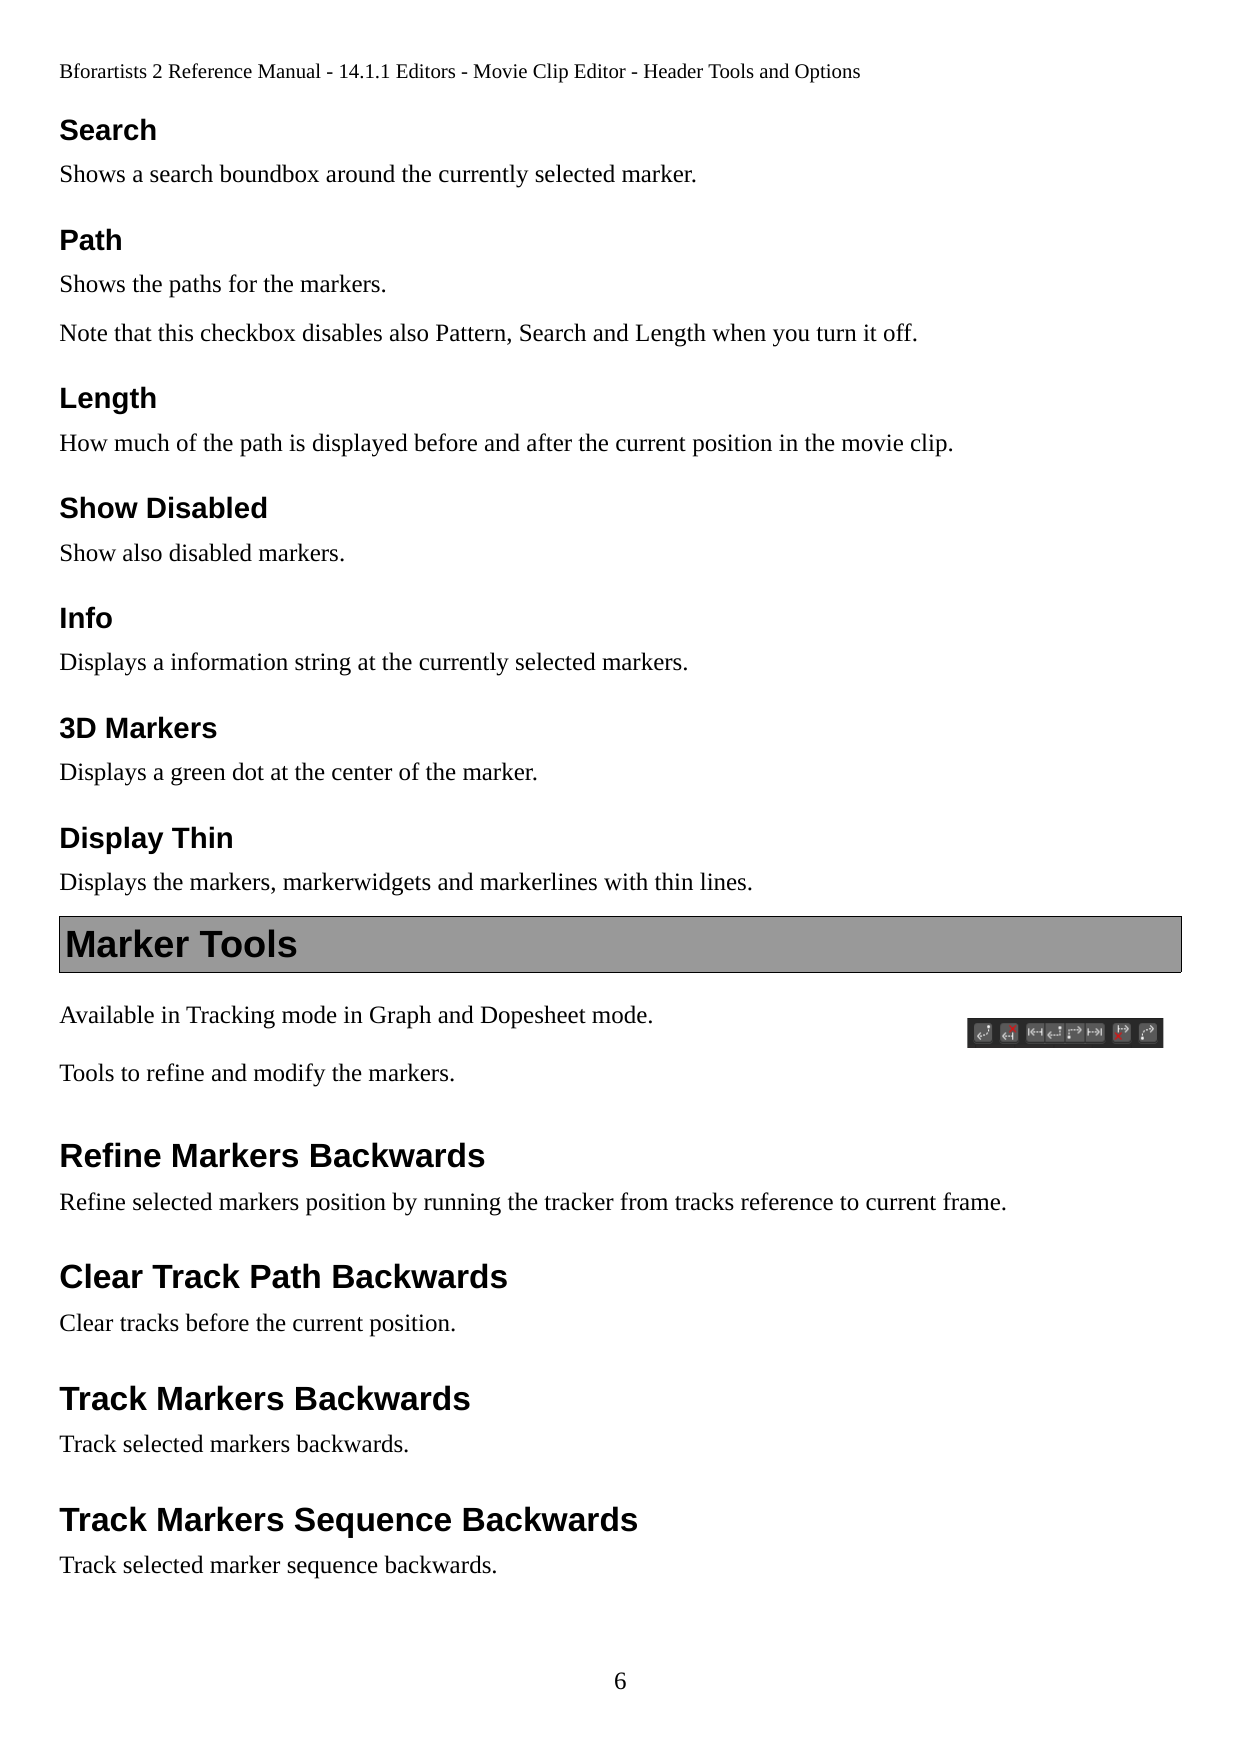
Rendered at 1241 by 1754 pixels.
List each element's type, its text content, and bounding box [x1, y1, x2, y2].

text Displays a information string at the currently selected markers. [59, 647, 1181, 676]
text Available in Tracking mode in Graph and Dopesheet mode. [59, 1000, 1181, 1029]
subtitle Refine Markers Backwards [59, 1136, 1181, 1175]
text Track selected marker sequence backwards. [59, 1551, 1181, 1579]
subtitle Search [59, 113, 1181, 146]
text Note that this checkbox disables also Pattern, Search and Length when you turn it off. [59, 318, 1181, 347]
subtitle Path [59, 222, 1181, 256]
subtitle Length [59, 381, 1181, 415]
text Displays the markers, markerwidgets and markerlines with thin lines. [59, 867, 1181, 896]
text Refine selected markers position by running the tracker from tracks reference to current frame. [59, 1187, 1181, 1216]
text Clear tracks before the current position. [59, 1308, 1181, 1337]
subtitle Clear Track Path Backwards [59, 1257, 1181, 1296]
text Tools to refine and modify the markers. [59, 1058, 1181, 1087]
subtitle 3D Markers [59, 711, 1181, 745]
subtitle Show Disabled [59, 491, 1181, 525]
text Shows the paths for the markers. [59, 269, 1181, 297]
subtitle Track Markers Backwards [59, 1378, 1181, 1417]
text Track selected markers backwards. [59, 1429, 1181, 1458]
table_header Marker Tools [60, 917, 1181, 972]
text Show also disabled markers. [59, 538, 1181, 566]
picture [967, 1018, 1164, 1048]
subtitle Info [59, 601, 1181, 635]
text How much of the path is displayed before and after the current position in the movie clip. [59, 428, 1181, 456]
subtitle Track Markers Sequence Backwards [59, 1499, 1181, 1538]
text Shows a search boundbox around the currently selected marker. [59, 159, 1181, 188]
subtitle Display Thin [59, 821, 1181, 855]
text Displays a green dot at the center of the marker. [59, 757, 1181, 786]
